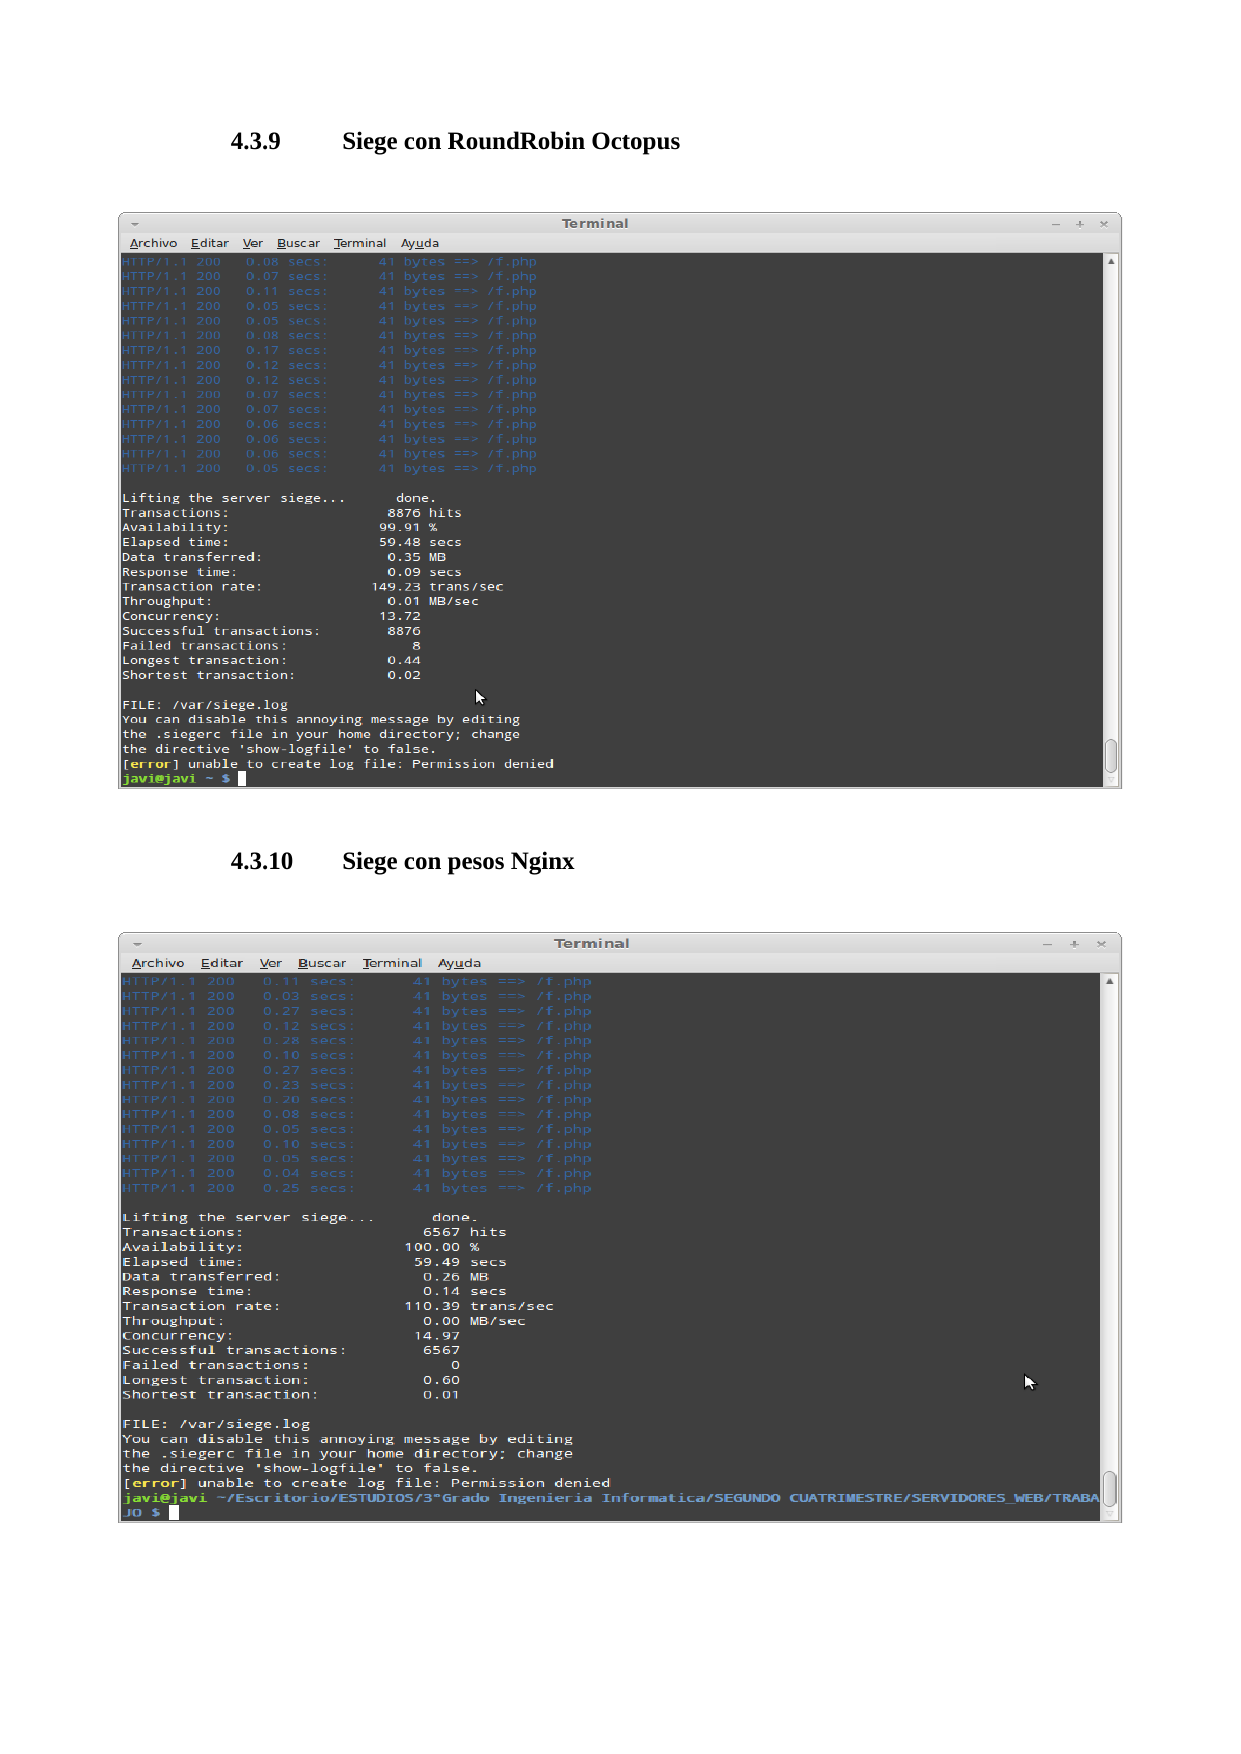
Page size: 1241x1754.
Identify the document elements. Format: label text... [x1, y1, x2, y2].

picture [118, 932, 1123, 1523]
list Siege con pesos Nginx [231, 846, 1122, 875]
list Siege con RoundRobin Octopus [231, 126, 1122, 155]
picture [118, 212, 1123, 789]
